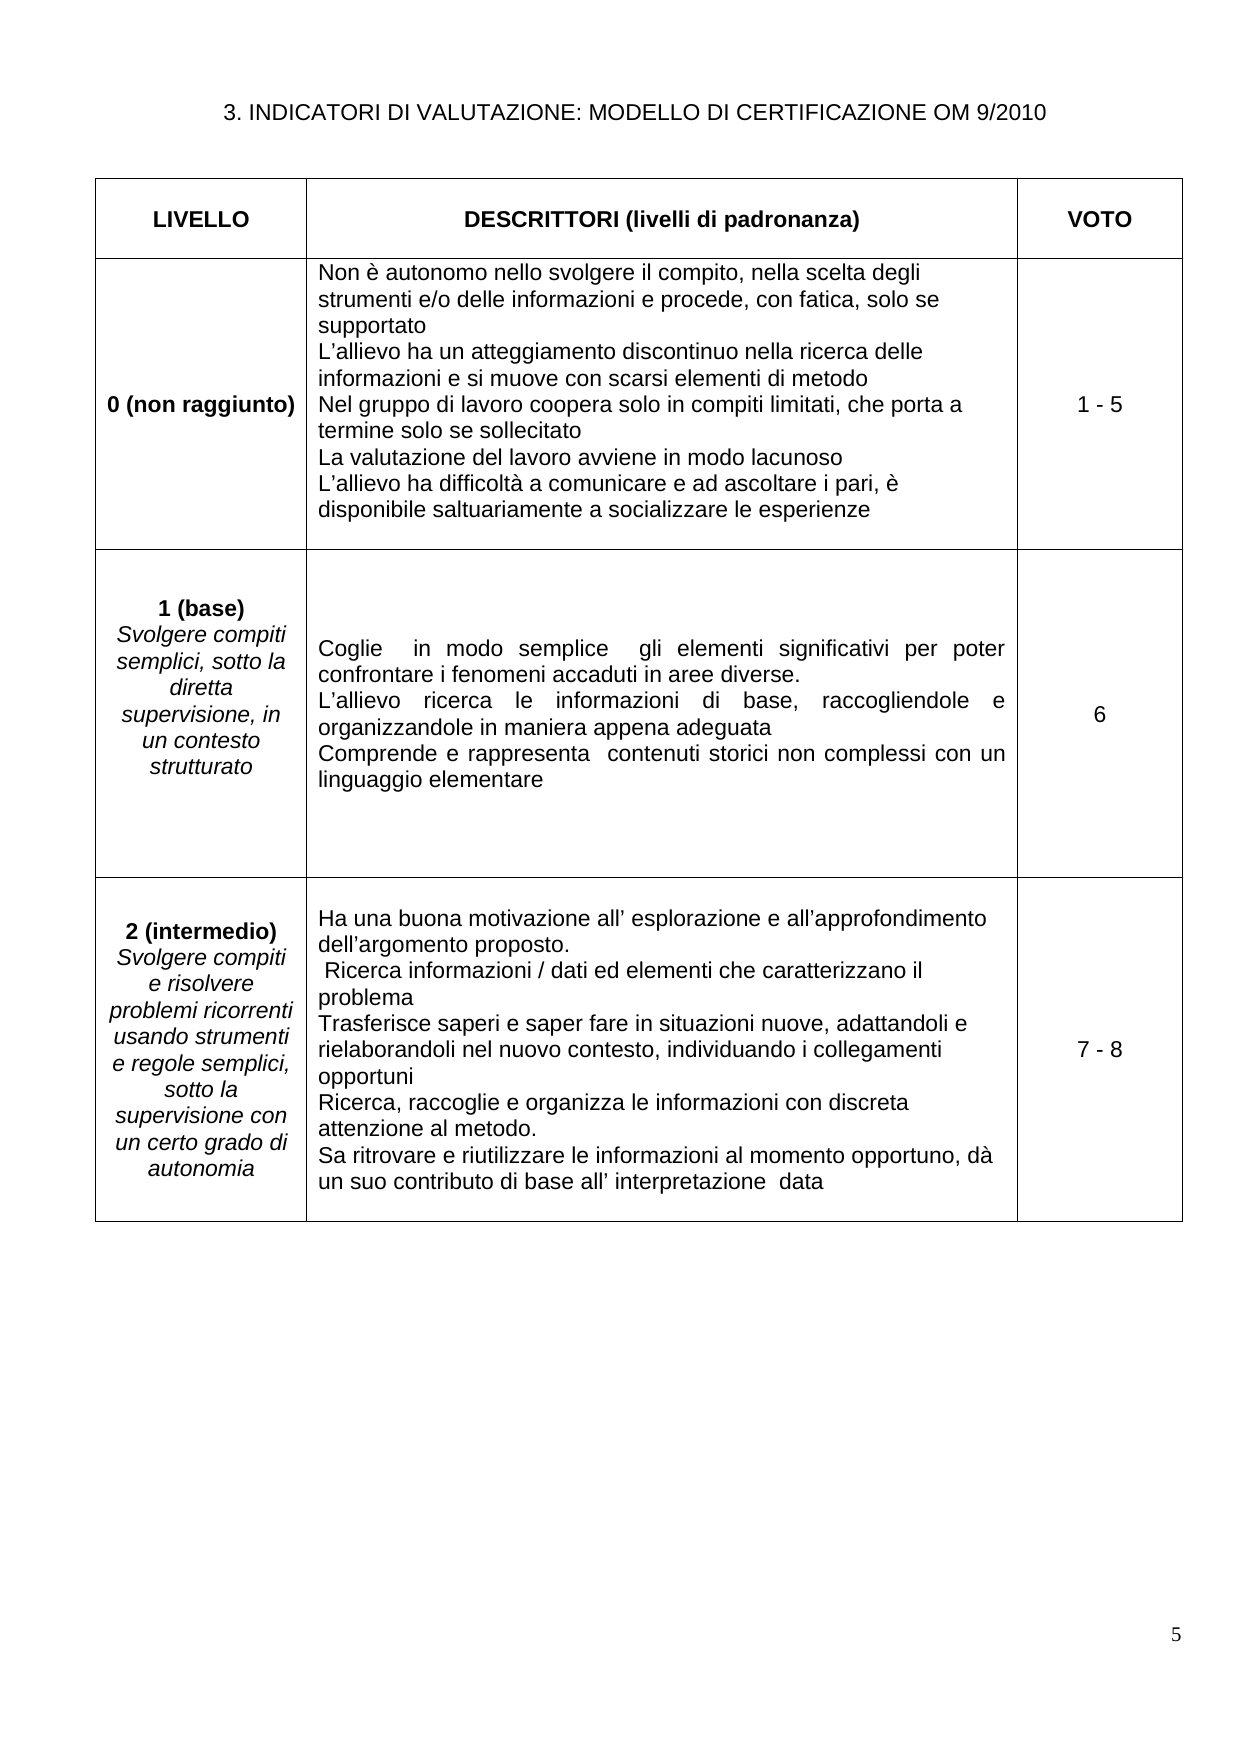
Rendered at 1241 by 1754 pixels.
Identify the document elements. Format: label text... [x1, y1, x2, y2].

table_cell Non è autonomo nello svolgere il compito, nella scelta degli strumenti e/o delle informazioni e procede, con fatica, solo se supportato L’allievo ha un atteggiamento discontinuo nella ricerca delle informazioni e si muove con scarsi elementi di metodo Nel gruppo di lavoro coopera solo in compiti limitati, che porta a termine solo se sollecitato La valutazione del lavoro avviene in modo lacunoso L’allievo ha difficoltà a comunicare e ad ascoltare i pari, è disponibile saltuariamente a socializzare le esperienze [307, 259, 1017, 549]
table_header VOTO [1018, 179, 1182, 258]
table_cell 0 (non raggiunto) [96, 259, 306, 549]
table_cell 1 - 5 [1018, 259, 1182, 549]
table_cell 1 (base) Svolgere compiti semplici, sotto la diretta supervisione, in un contesto strutturato [96, 550, 306, 877]
table_cell Coglie in modo semplice gli elementi significativi per poter confrontare i fenomeni accaduti in aree diverse. L’allievo ricerca le informazioni di base, raccogliendole e organizzandole in maniera appena adeguata Comprende e rappresenta contenuti storici non complessi con un linguaggio elementare [307, 550, 1017, 877]
text 3. INDICATORI DI VALUTAZIONE: MODELLO DI CERTIFICAZIONE OM 9/2010 [89, 99, 1181, 125]
table_cell 6 [1018, 550, 1182, 877]
table_header LIVELLO [96, 179, 306, 258]
table_cell Ha una buona motivazione all’ esplorazione e all’approfondimento dell’argomento proposto. Ricerca informazioni / dati ed elementi che caratterizzano il problema Trasferisce saperi e saper fare in situazioni nuove, adattandoli e rielaborandoli nel nuovo contesto, individuando i collegamenti opportuni Ricerca, raccoglie e organizza le informazioni con discreta attenzione al metodo. Sa ritrovare e riutilizzare le informazioni al momento opportuno, dà un suo contributo di base all’ interpretazione data [307, 878, 1017, 1221]
table_cell 2 (intermedio) Svolgere compiti e risolvere problemi ricorrenti usando strumenti e regole semplici, sotto la supervisione con un certo grado di autonomia [96, 878, 306, 1221]
table_header DESCRITTORI (livelli di padronanza) [307, 179, 1017, 258]
table_cell 7 - 8 [1018, 878, 1182, 1221]
